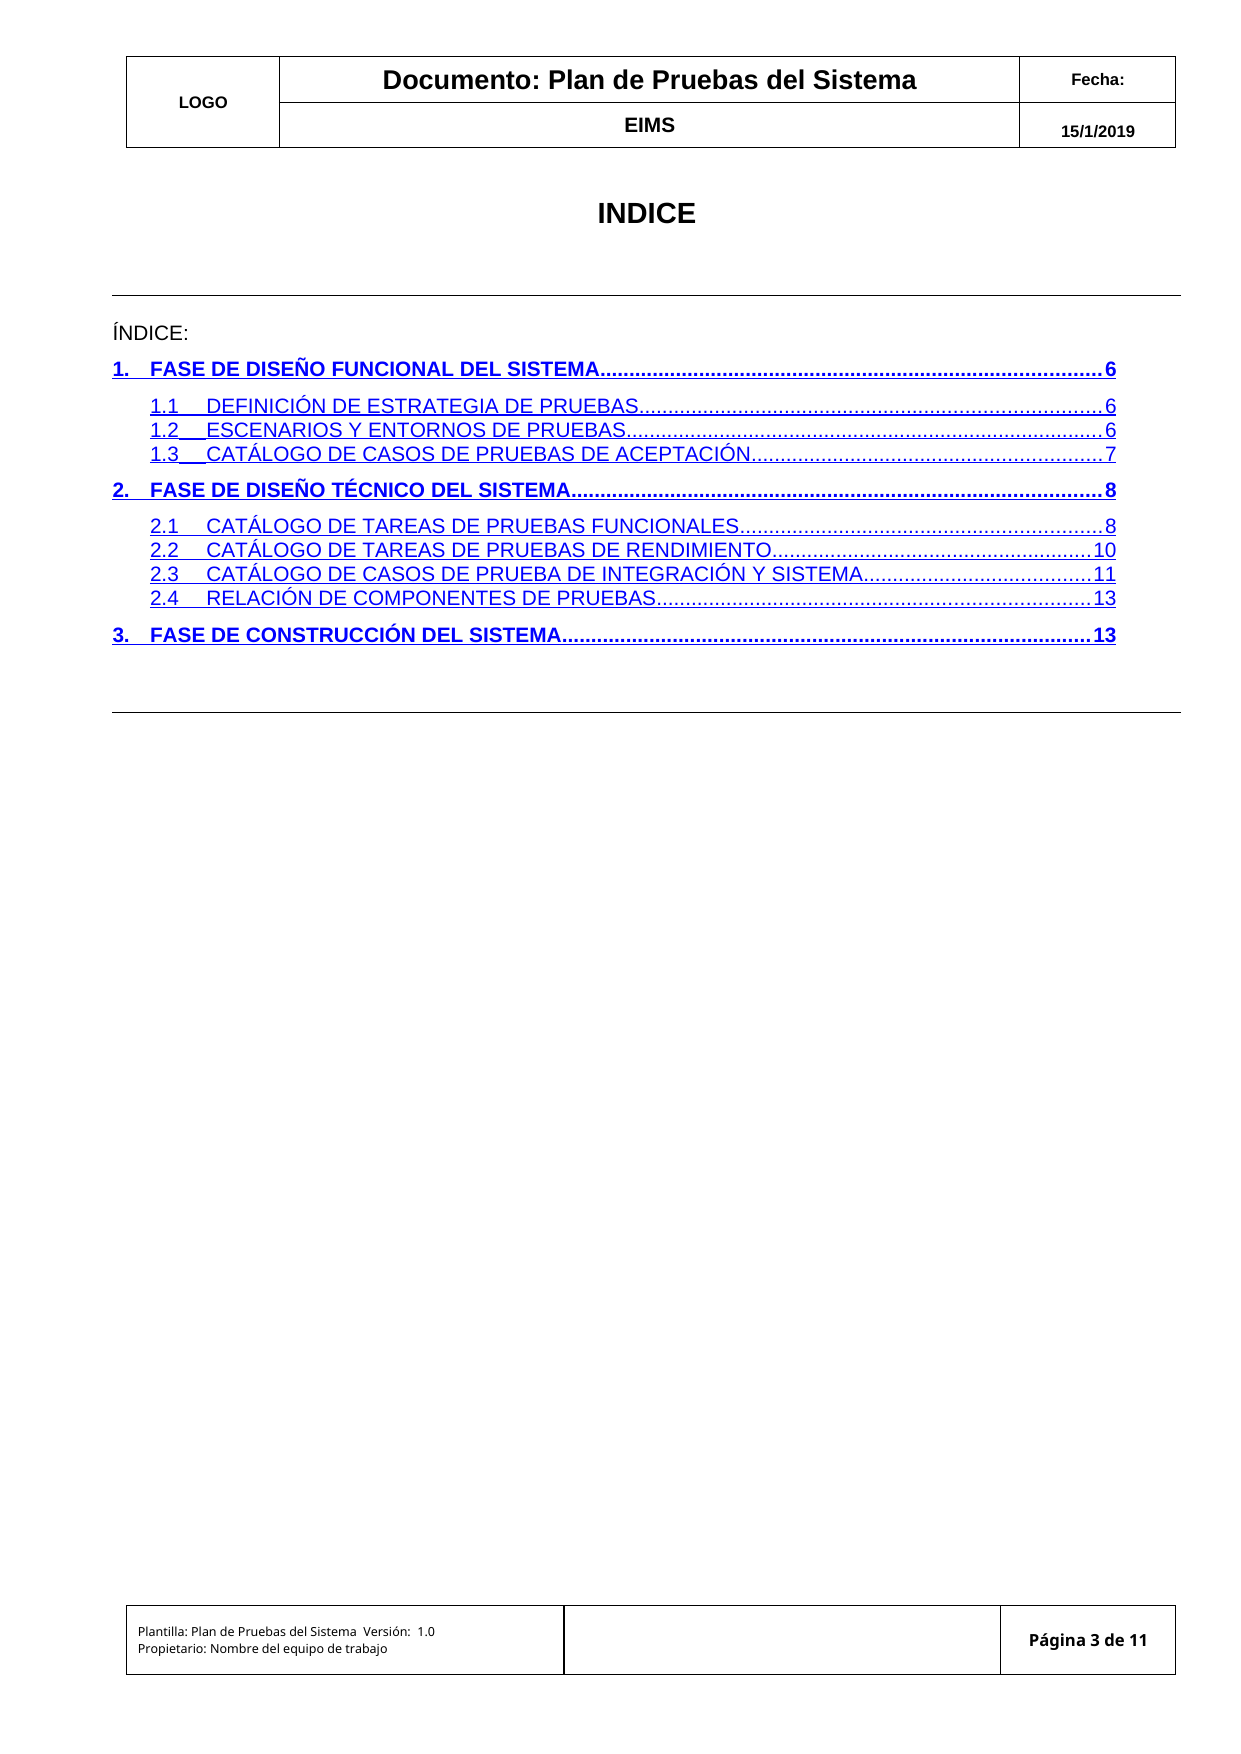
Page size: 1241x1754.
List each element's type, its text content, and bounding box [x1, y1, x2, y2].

text ÍNDICE: [112, 321, 1181, 344]
text 3. FASE DE CONSTRUCCIÓN DEL SISTEMA 13 [112, 623, 1181, 647]
text 1.3 CATÁLOGO DE CASOS DE PRUEBAS DE ACEPTACIÓN 7 [150, 441, 1181, 465]
text 2.2 CATÁLOGO DE TAREAS DE PRUEBAS DE RENDIMIENTO 10 [150, 538, 1181, 562]
text 1.1 DEFINICIÓN DE ESTRATEGIA DE PRUEBAS 6 [150, 393, 1181, 417]
text 1. FASE DE DISEÑO FUNCIONAL DEL SISTEMA 6 [112, 357, 1181, 381]
text 2. FASE DE DISEÑO TÉCNICO DEL SISTEMA 8 [112, 478, 1181, 502]
text 2.4 RELACIÓN DE COMPONENTES DE PRUEBAS 13 [150, 586, 1181, 610]
text 2.3 CATÁLOGO DE CASOS DE PRUEBA DE INTEGRACIÓN Y SISTEMA 11 [150, 562, 1181, 586]
text 1.2 ESCENARIOS Y ENTORNOS DE PRUEBAS 6 [150, 417, 1181, 441]
text INDICE [112, 196, 1181, 229]
text 2.1 CATÁLOGO DE TAREAS DE PRUEBAS FUNCIONALES 8 [150, 514, 1181, 538]
